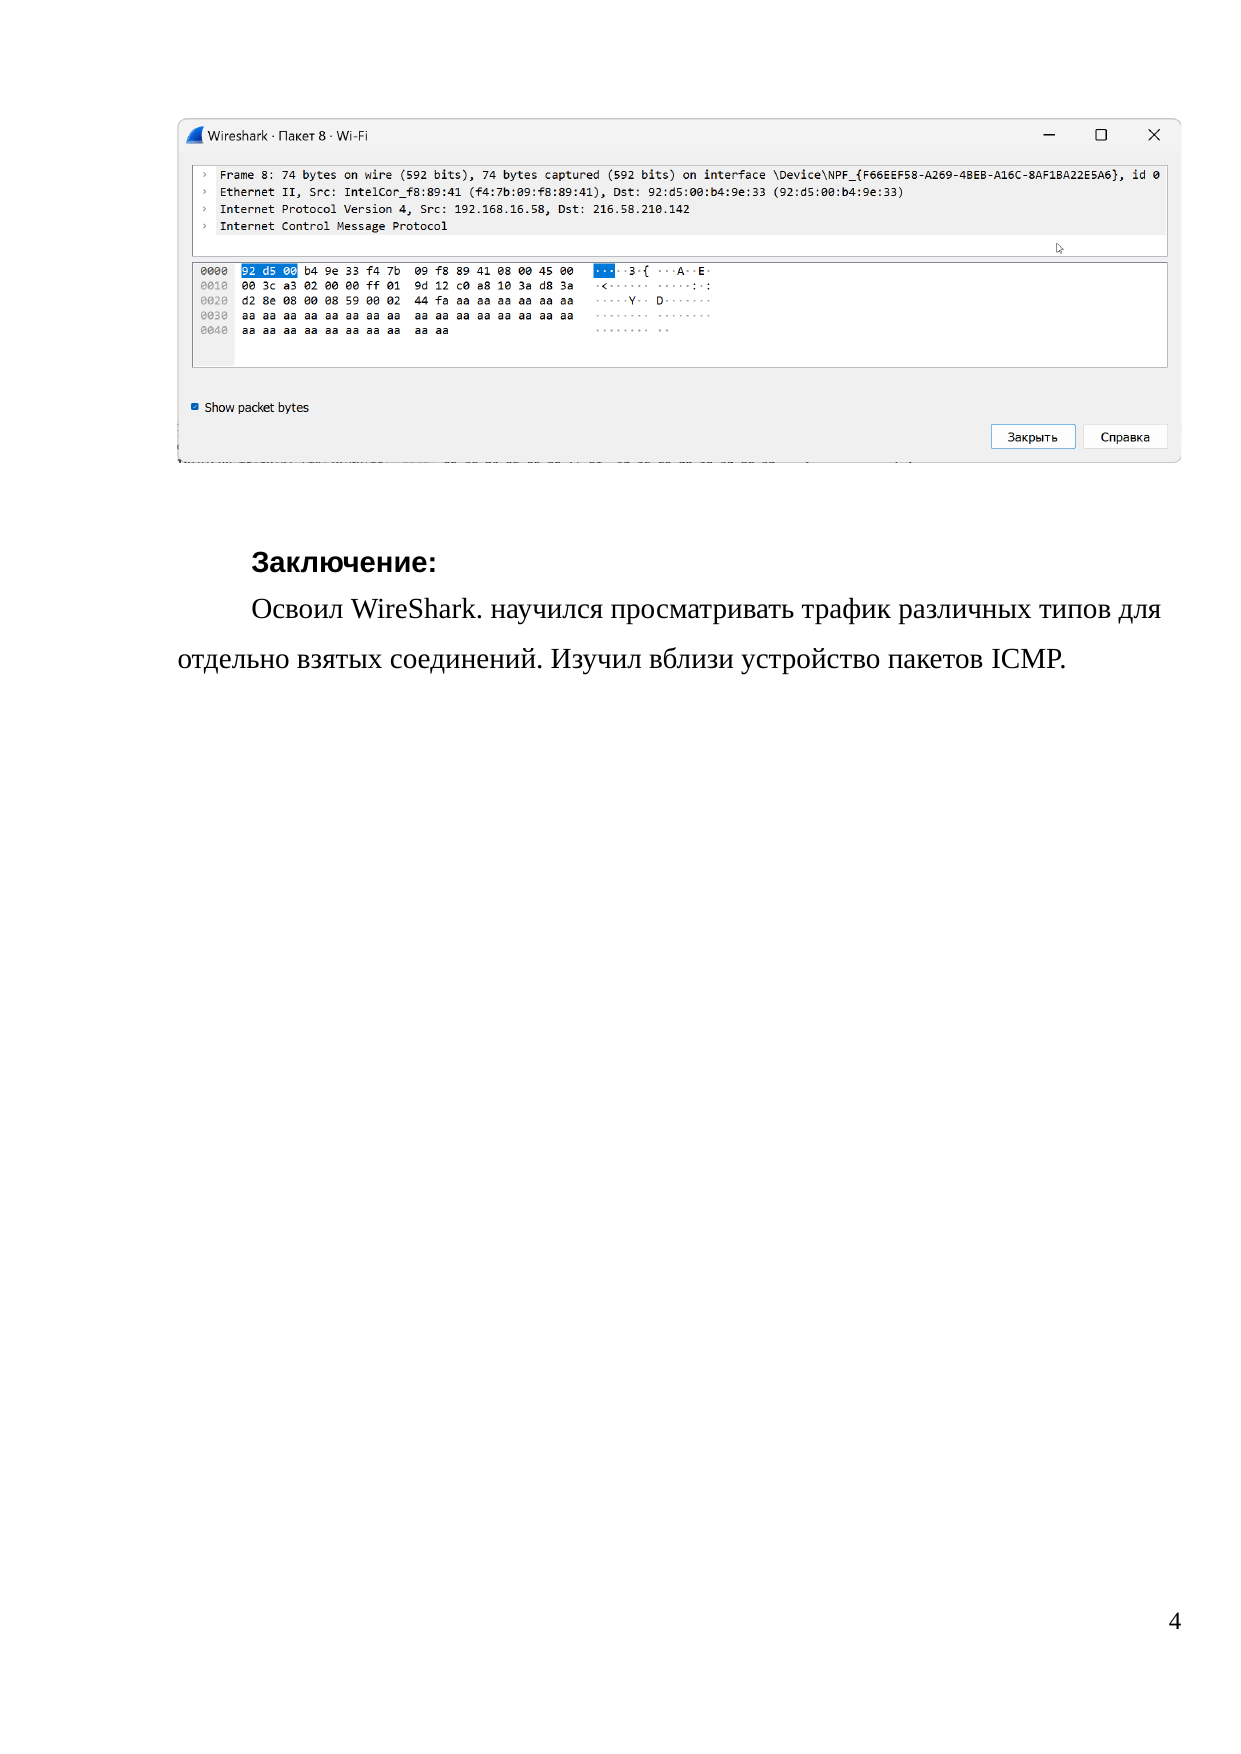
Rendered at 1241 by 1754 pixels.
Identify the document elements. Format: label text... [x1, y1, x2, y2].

text Освоил WireShark. научился просматривать трафик различных типов для отдельно взятых соединений. Изучил вблизи устройство пакетов ICMP. [177, 591, 1181, 674]
subtitle Заключение: [177, 545, 1181, 578]
picture [177, 118, 1182, 463]
